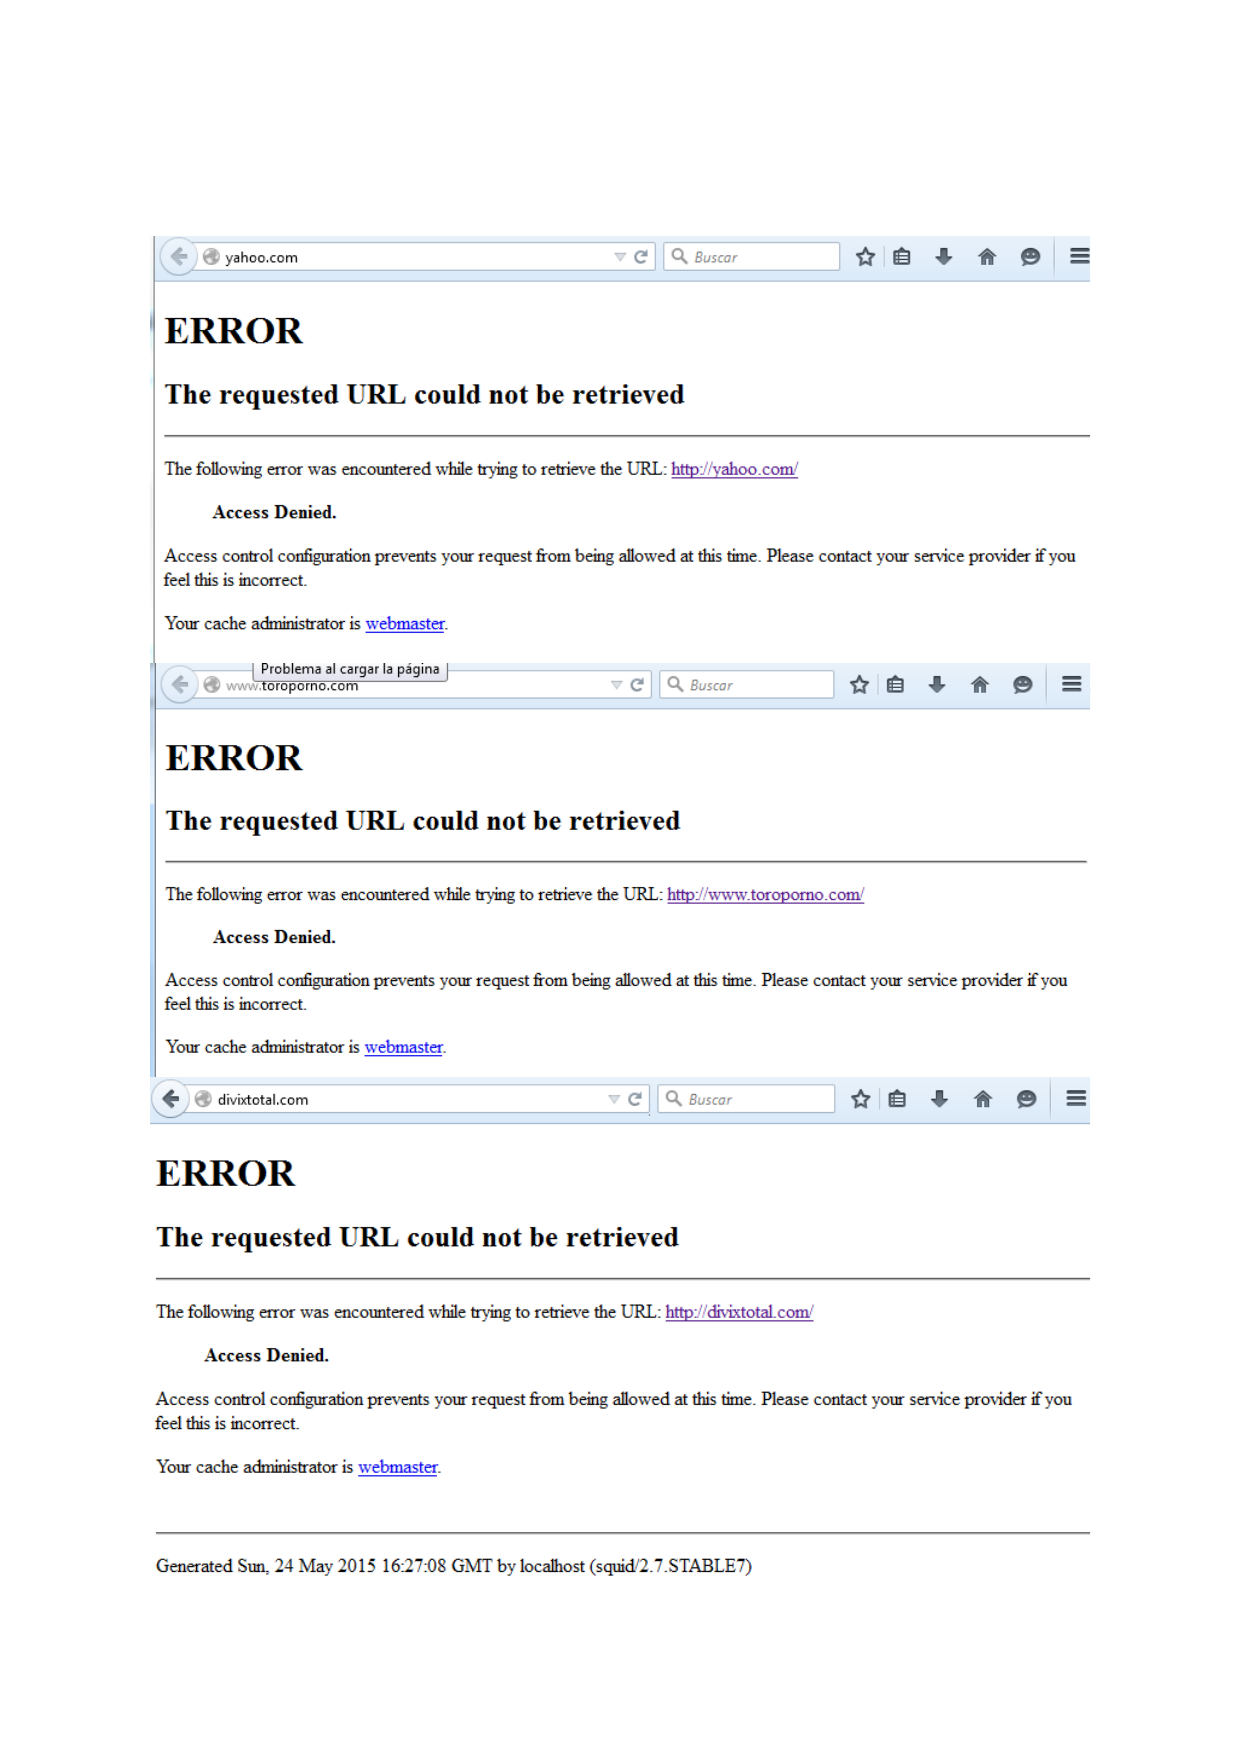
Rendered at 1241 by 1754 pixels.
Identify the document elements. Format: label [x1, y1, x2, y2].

picture [150, 236, 1091, 1646]
